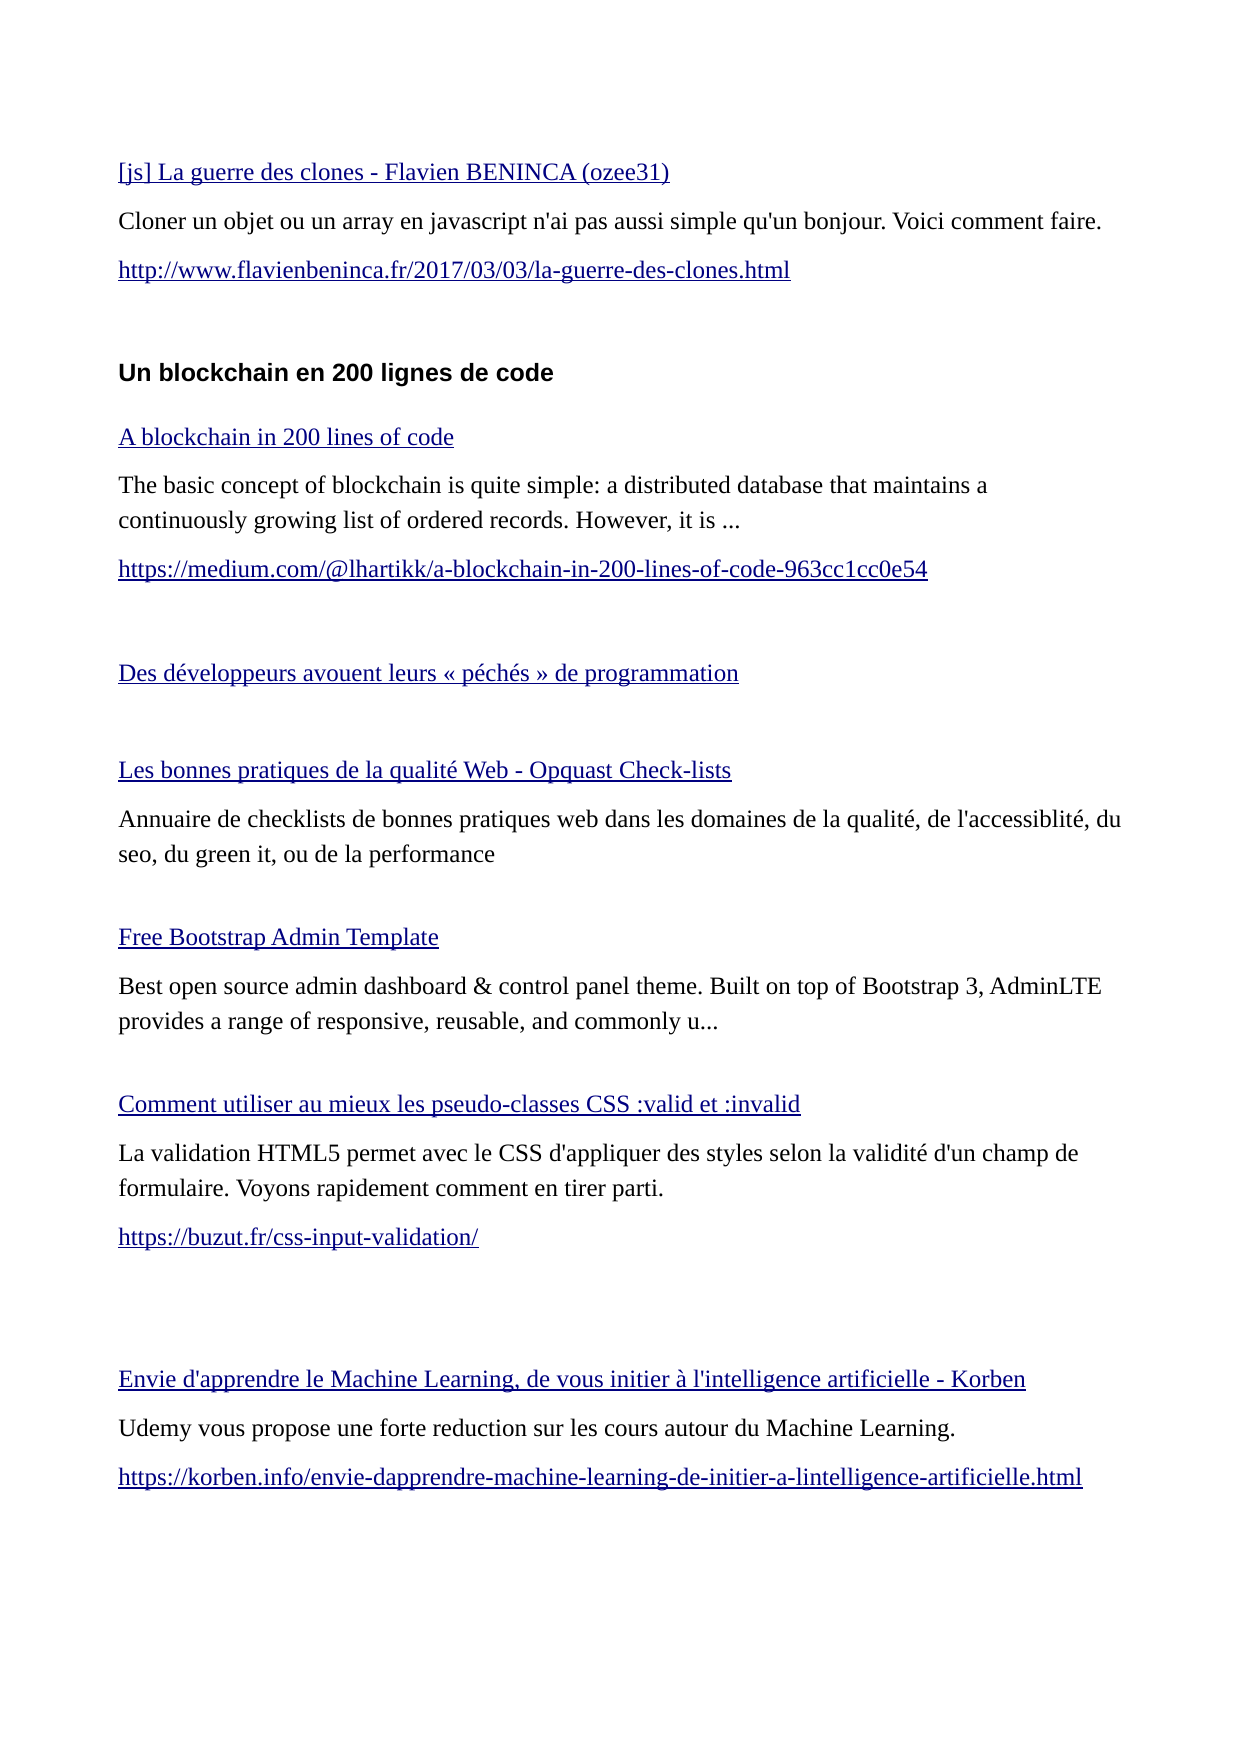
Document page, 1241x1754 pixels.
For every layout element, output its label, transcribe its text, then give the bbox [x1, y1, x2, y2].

text The basic concept of blockchain is quite simple: a distributed database that maintains a continuously growing list of ordered records. However, it is ... [118, 471, 1122, 534]
text Free Bootstrap Admin Template [118, 922, 1122, 951]
text Comment utiliser au mieux les pseudo-classes CSS :valid et :invalid [118, 1089, 1122, 1118]
text Cloner un objet ou un array en javascript n'ai pas aussi simple qu'un bonjour. Voici comment faire. [118, 206, 1122, 234]
text Udemy vous propose une forte reduction sur les cours autour du Machine Learning. [118, 1413, 1122, 1442]
text https://korben.info/envie-dapprendre-machine-learning-de-initier-a-lintelligence-artificielle.html [118, 1462, 1122, 1491]
subtitle Un blockchain en 200 lignes de code [118, 358, 1122, 387]
text http://www.flavienbeninca.fr/2017/03/03/la-guerre-des-clones.html [118, 255, 1122, 284]
text Envie d'apprendre le Machine Learning, de vous initier à l'intelligence artificielle - Korben [118, 1364, 1122, 1393]
text Les bonnes pratiques de la qualité Web - Opquast Check-lists [118, 755, 1122, 784]
text Best open source admin dashboard & control panel theme. Built on top of Bootstrap 3, AdminLTE provides a range of responsive, reusable, and commonly u... [118, 971, 1122, 1035]
text https://medium.com/@lhartikk/a-blockchain-in-200-lines-of-code-963cc1cc0e54 [118, 554, 1122, 583]
text La validation HTML5 permet avec le CSS d'appliquer des styles selon la validité d'un champ de formulaire. Voyons rapidement comment en tirer parti. [118, 1138, 1122, 1202]
text https://buzut.fr/css-input-validation/ [118, 1222, 1122, 1251]
subtitle Des développeurs avouent leurs « péchés » de programmation [118, 658, 1122, 686]
text Annuaire de checklists de bonnes pratiques web dans les domaines de la qualité, de l'accessiblité, du seo, du green it, ou de la performance [118, 804, 1122, 868]
text A blockchain in 200 lines of code [118, 422, 1122, 450]
text [js] La guerre des clones - Flavien BENINCA (ozee31) [118, 157, 1122, 186]
